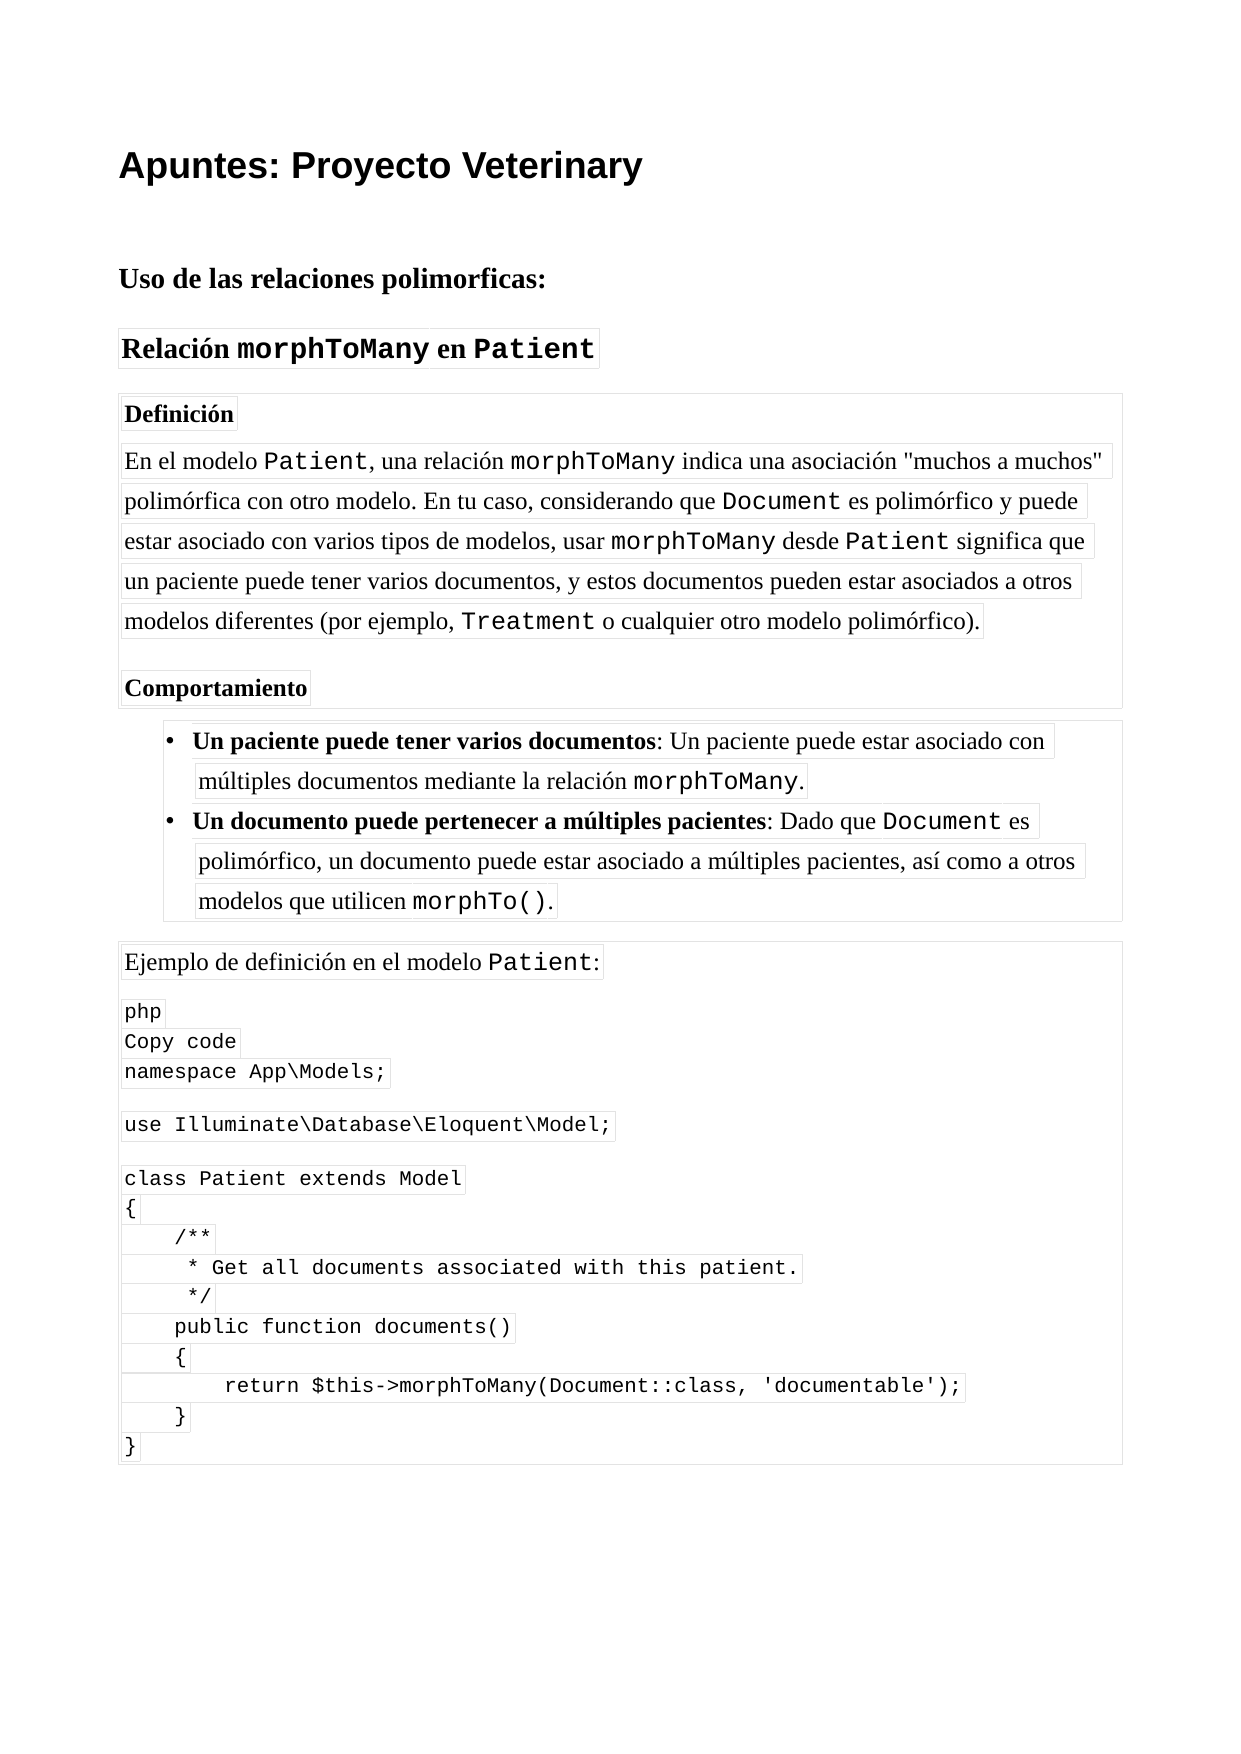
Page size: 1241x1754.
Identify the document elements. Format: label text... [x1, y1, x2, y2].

text namespace App\Models; [241, 1055, 1122, 1088]
subtitle Uso de las relaciones polimorficas: Relación morphToMany en Patient [118, 261, 1122, 368]
text } [122, 1399, 1122, 1429]
text php [119, 996, 1122, 1025]
text { [122, 1191, 1122, 1221]
text public function documents() [216, 1310, 1122, 1340]
text } [119, 1429, 1122, 1464]
text * Get all documents associated with this patient. [122, 1255, 802, 1280]
text use Illuminate\Database\Eloquent\Model; [119, 1108, 1122, 1141]
text public function documents() [122, 1314, 515, 1340]
text return $this->morphToMany(Document::class, 'documentable'); [122, 1374, 965, 1399]
text * Get all documents associated with this patient. [216, 1251, 1122, 1280]
text { [122, 1340, 1122, 1369]
text Copy code [122, 1029, 240, 1055]
text /** [141, 1221, 1122, 1251]
text Ejemplo de definición en el modelo Patient: [119, 942, 1122, 979]
list Un paciente puede tener varios documentos: Un paciente puede estar asociado con múltiples documentos mediante la relación morphToMany. [164, 721, 1122, 798]
text class Patient extends Model [119, 1162, 1122, 1191]
list Un documento puede pertenecer a múltiples pacientes: Dado que Document es polimórfico, un documento puede estar asociado a múltiples pacientes, así como a otros modelos que utilicen morphTo(). [164, 800, 1122, 921]
text En el modelo Patient, una relación morphToMany indica una asociación "muchos a muchos" polimórfica con otro modelo. En tu caso, considerando que Document es polimórfico y puede estar asociado con varios tipos de modelos, usar morphToMany desde Patient significa que un paciente puede tener varios documentos, y estos documentos pueden estar asociados a otros modelos diferentes (por ejemplo, Treatment o cualquier otro modelo polimórfico). [119, 440, 1122, 638]
text Copy code [166, 1025, 1122, 1055]
text */ [122, 1284, 215, 1310]
text /** [122, 1225, 215, 1251]
text [216, 1280, 1122, 1310]
subtitle Apuntes: Proyecto Veterinary [118, 143, 1122, 186]
text namespace App\Models; [122, 1059, 390, 1088]
subtitle Definición [119, 394, 1122, 430]
subtitle Comportamiento [119, 667, 1122, 708]
text return $this->morphToMany(Document::class, 'documentable'); [191, 1369, 1122, 1399]
